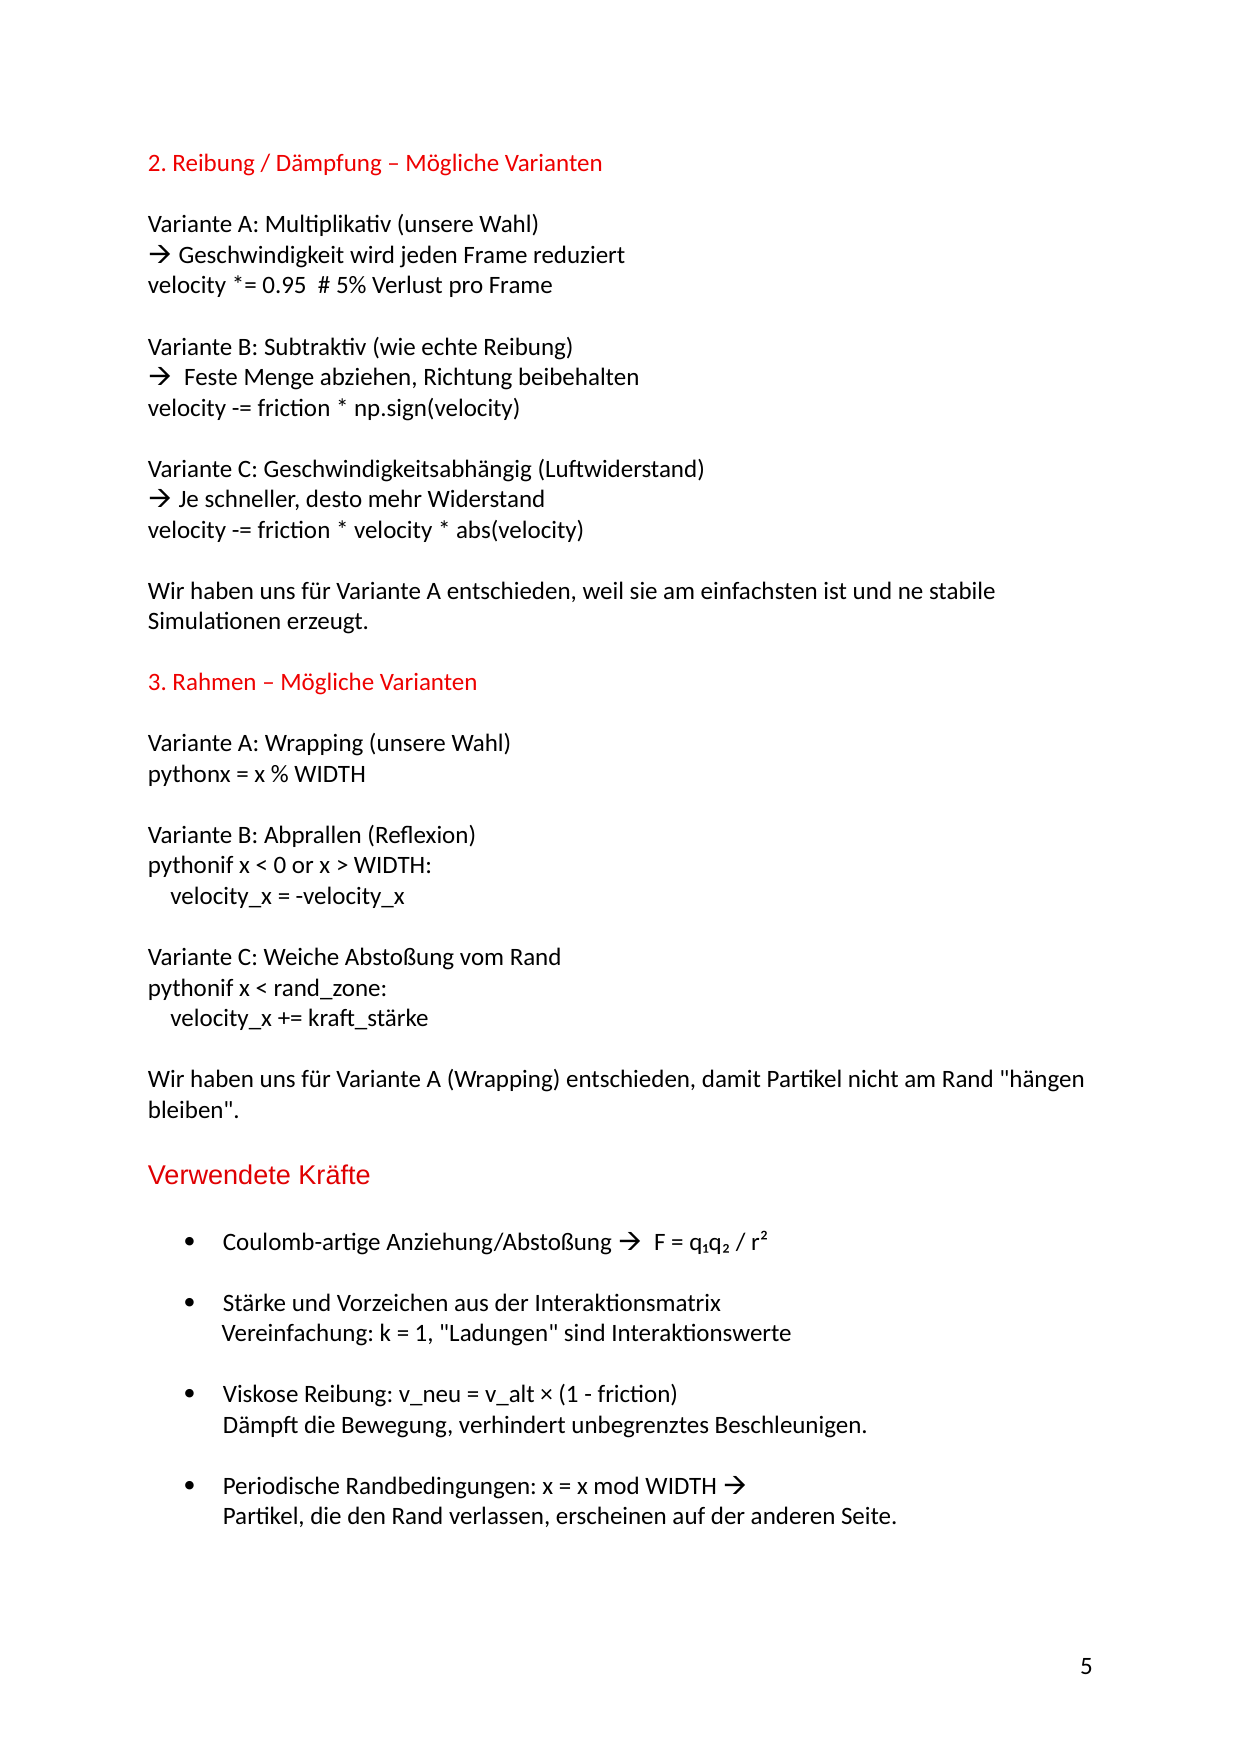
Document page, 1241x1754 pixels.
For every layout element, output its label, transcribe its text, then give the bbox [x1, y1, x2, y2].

text pythonif x < rand_zone: [148, 972, 1093, 1002]
list Partikel, die den Rand verlassen, erscheinen auf der anderen Seite. [223, 1500, 1093, 1531]
list Dämpft die Bewegung, verhindert unbegrenztes Beschleunigen. [223, 1409, 1093, 1439]
subtitle Verwendete Kräfte [148, 1159, 1093, 1190]
text Variante B: Abprallen (Reflexion) [148, 819, 1093, 849]
text Vereinfachung: k = 1, "Ladungen" sind Interaktionswerte [148, 1317, 1093, 1348]
text pythonif x < 0 or x > WIDTH: [148, 849, 1093, 880]
text velocity *= 0.95 # 5% Verlust pro Frame [148, 270, 1093, 300]
list Periodische Randbedingungen: x = x mod WIDTH  [185, 1470, 1093, 1500]
text velocity_x += kraft_stärke [148, 1002, 1093, 1033]
text Wir haben uns für Variante A entschieden, weil sie am einfachsten ist und ne stabile Simulationen erzeugt. [148, 575, 1093, 636]
text Wir haben uns für Variante A (Wrapping) entschieden, damit Partikel nicht am Rand "hängen bleiben". [148, 1063, 1093, 1124]
text 2. Reibung / Dämpfung – Mögliche Varianten [148, 148, 1093, 178]
text 3. Rahmen – Mögliche Varianten [148, 666, 1093, 697]
list Viskose Reibung: v_neu = v_alt × (1 - friction) [185, 1378, 1093, 1409]
text velocity_x = -velocity_x [148, 880, 1093, 911]
text Variante A: Wrapping (unsere Wahl) [148, 727, 1093, 758]
list Stärke und Vorzeichen aus der Interaktionsmatrix [185, 1287, 1093, 1317]
list Coulomb-artige Anziehung/Abstoßung  F = q₁q₂ / r² [185, 1226, 1093, 1256]
text  Geschwindigkeit wird jeden Frame reduziert [148, 239, 1093, 270]
text  Je schneller, desto mehr Widerstand [148, 483, 1093, 514]
text Variante C: Geschwindigkeitsabhängig (Luftwiderstand) [148, 453, 1093, 483]
text Variante C: Weiche Abstoßung vom Rand [148, 941, 1093, 972]
text Variante B: Subtraktiv (wie echte Reibung) [148, 331, 1093, 361]
text  Feste Menge abziehen, Richtung beibehalten [148, 361, 1093, 392]
text Variante A: Multiplikativ (unsere Wahl) [148, 209, 1093, 239]
text velocity -= friction * np.sign(velocity) [148, 392, 1093, 422]
text pythonx = x % WIDTH [148, 758, 1093, 788]
text velocity -= friction * velocity * abs(velocity) [148, 514, 1093, 544]
